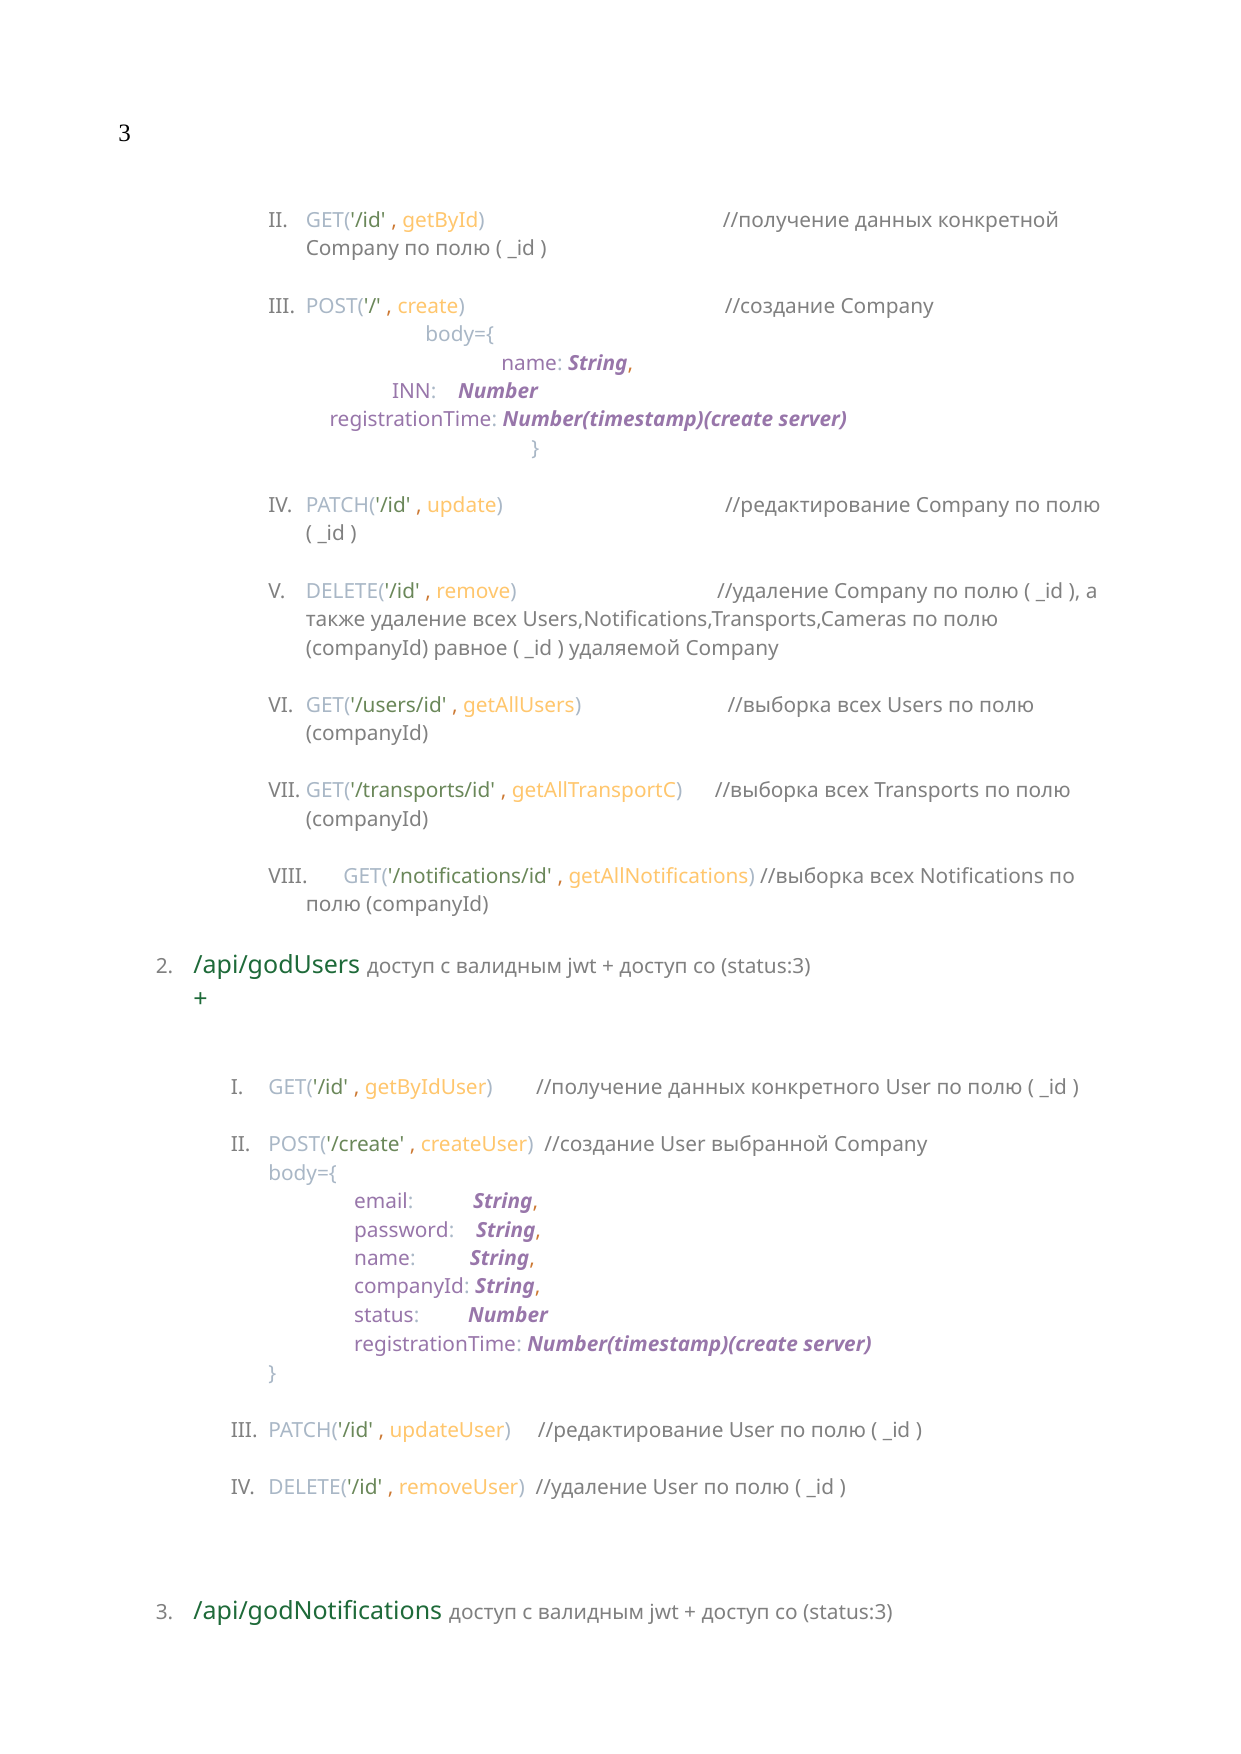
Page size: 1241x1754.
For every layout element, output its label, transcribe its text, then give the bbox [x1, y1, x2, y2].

text } [118, 433, 1122, 461]
list GET('/users/id' , getAllUsers) //выборка всех Users по полю (companyId) [268, 690, 1122, 747]
list POST('/create' , createUser) //создание User выбранной Company [231, 1129, 1122, 1158]
text body={ [118, 319, 1122, 348]
list GET('/notifications/id' , getAllNotifications) //выборка всех Notifications по полю (companyId) [268, 861, 1122, 918]
list GET('/transports/id' , getAllTransportC) //выборка всех Transports по полю (companyId) [268, 775, 1122, 832]
text name: String, INN: Number [118, 348, 1122, 404]
list + [156, 981, 1122, 1015]
list GET('/id' , getById) //получение данных конкретной Company по полю ( _id ) [268, 205, 1122, 262]
list body={ email: String, password: String, name: String, companyId: String, status: Number registrationTime: Number(timestamp)(create server) } [231, 1158, 1122, 1386]
text registrationTime: Number(timestamp)(create server) [118, 404, 1122, 433]
list POST('/' , create) //создание Company [268, 291, 1122, 319]
list GET('/id' , getByIdUser) //получение данных конкретного User по полю ( _id ) [231, 1072, 1122, 1101]
list DELETE('/id' , remove) //удаление Company по полю ( _id ), а также удаление всех Users,Notifications,Transports,Cameras по полю (companyId) равное ( _id ) удаляемой Company [268, 576, 1122, 661]
list /api/godUsers доступ с валидным jwt + доступ со (status:3) [156, 947, 1122, 981]
list PATCH('/id' , update) //редактирование Company по полю ( _id ) [268, 490, 1122, 547]
list DELETE('/id' , removeUser) //удаление User по полю ( _id ) [231, 1472, 1122, 1501]
list PATCH('/id' , updateUser) //редактирование User по полю ( _id ) [231, 1415, 1122, 1444]
list /api/godNotifications доступ с валидным jwt + доступ со (status:3) [156, 1592, 1122, 1626]
